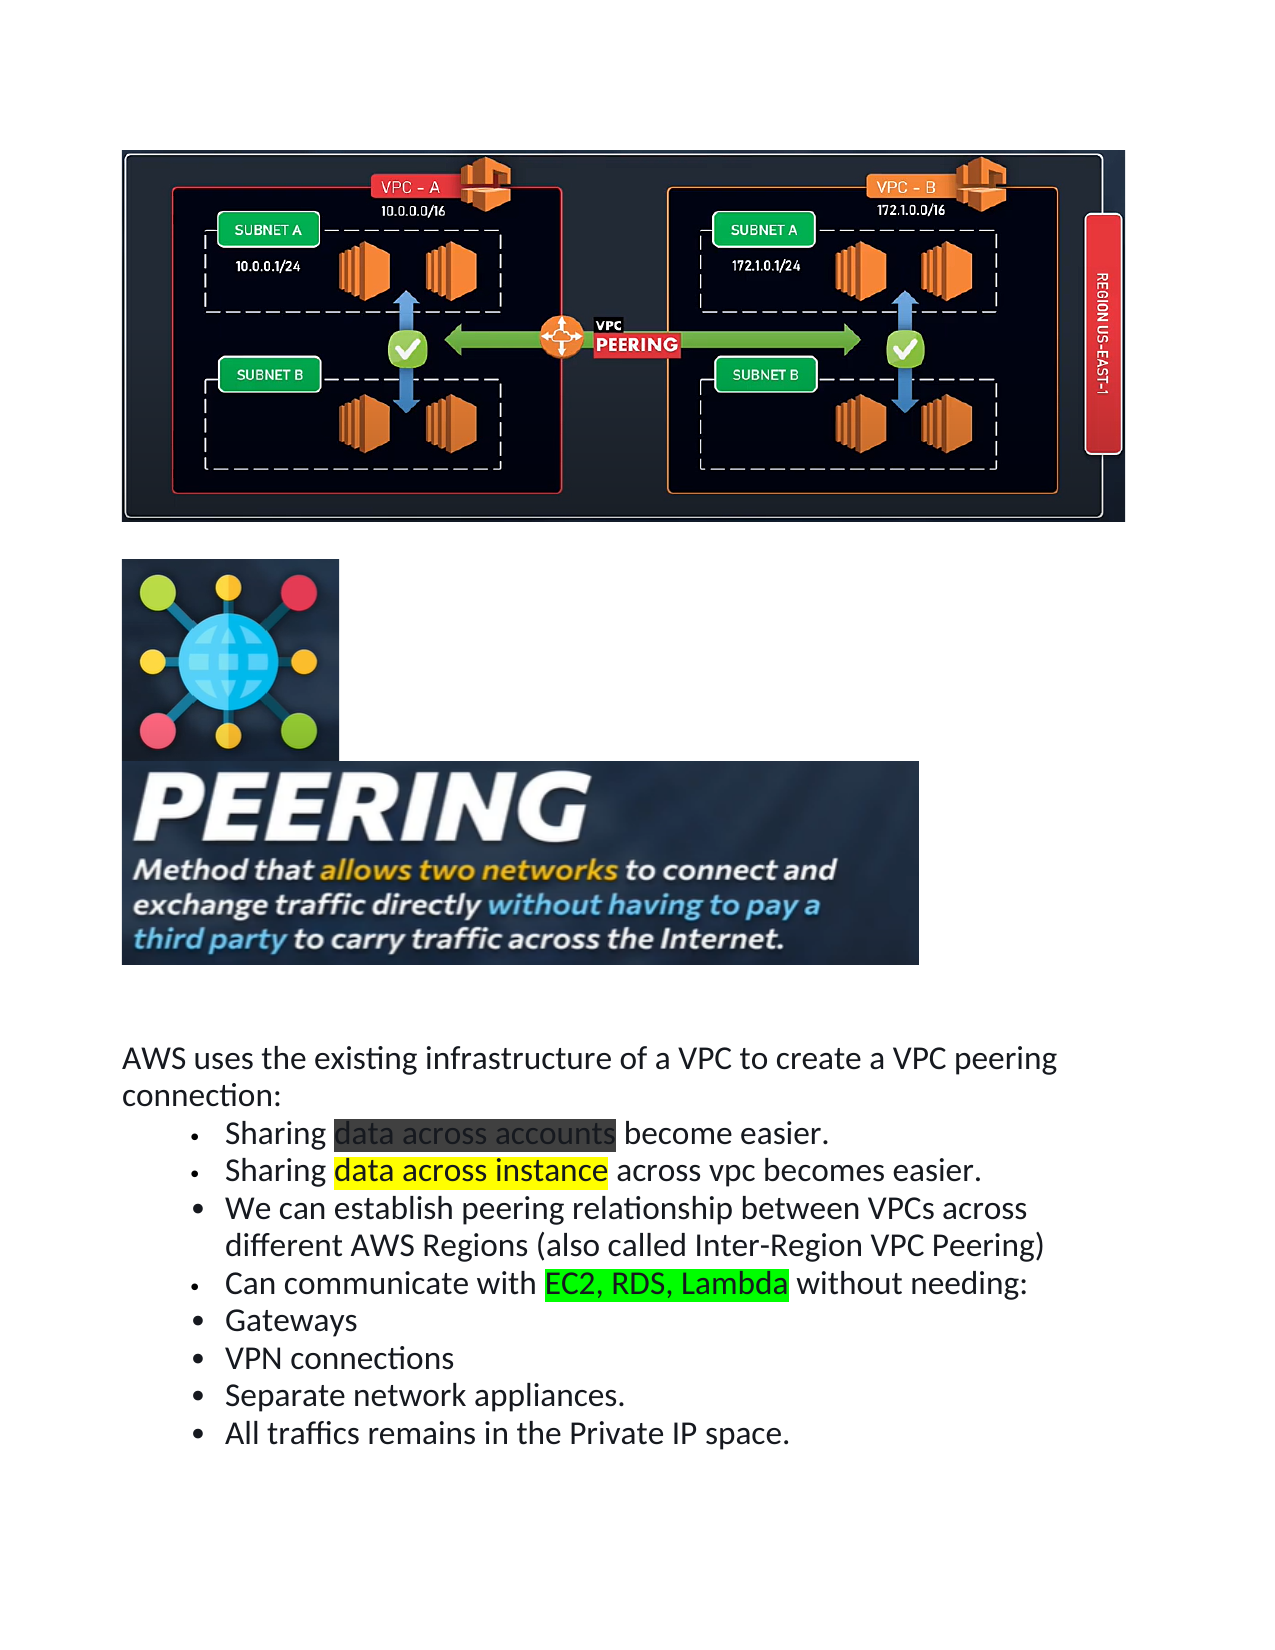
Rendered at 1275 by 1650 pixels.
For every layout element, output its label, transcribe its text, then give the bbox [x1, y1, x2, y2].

list Separate network appliances. [187, 1377, 1125, 1415]
list Sharing data across accounts become easier. [187, 1115, 1125, 1152]
text AWS uses the existing infrastructure of a VPC to create a VPC peering connection: [122, 1040, 1125, 1115]
list Gateways [187, 1302, 1125, 1340]
picture [121, 559, 919, 965]
list Can communicate with EC2, RDS, Lambda without needing: [187, 1265, 1125, 1302]
picture [121, 150, 1125, 522]
list Sharing data across instance across vpc becomes easier. [187, 1152, 1125, 1190]
list All traffics remains in the Private IP space. [187, 1415, 1125, 1452]
list We can establish peering relationship between VPCs across different AWS Regions (also called Inter-Region VPC Peering) [187, 1190, 1125, 1265]
list VPN connections [187, 1340, 1125, 1377]
